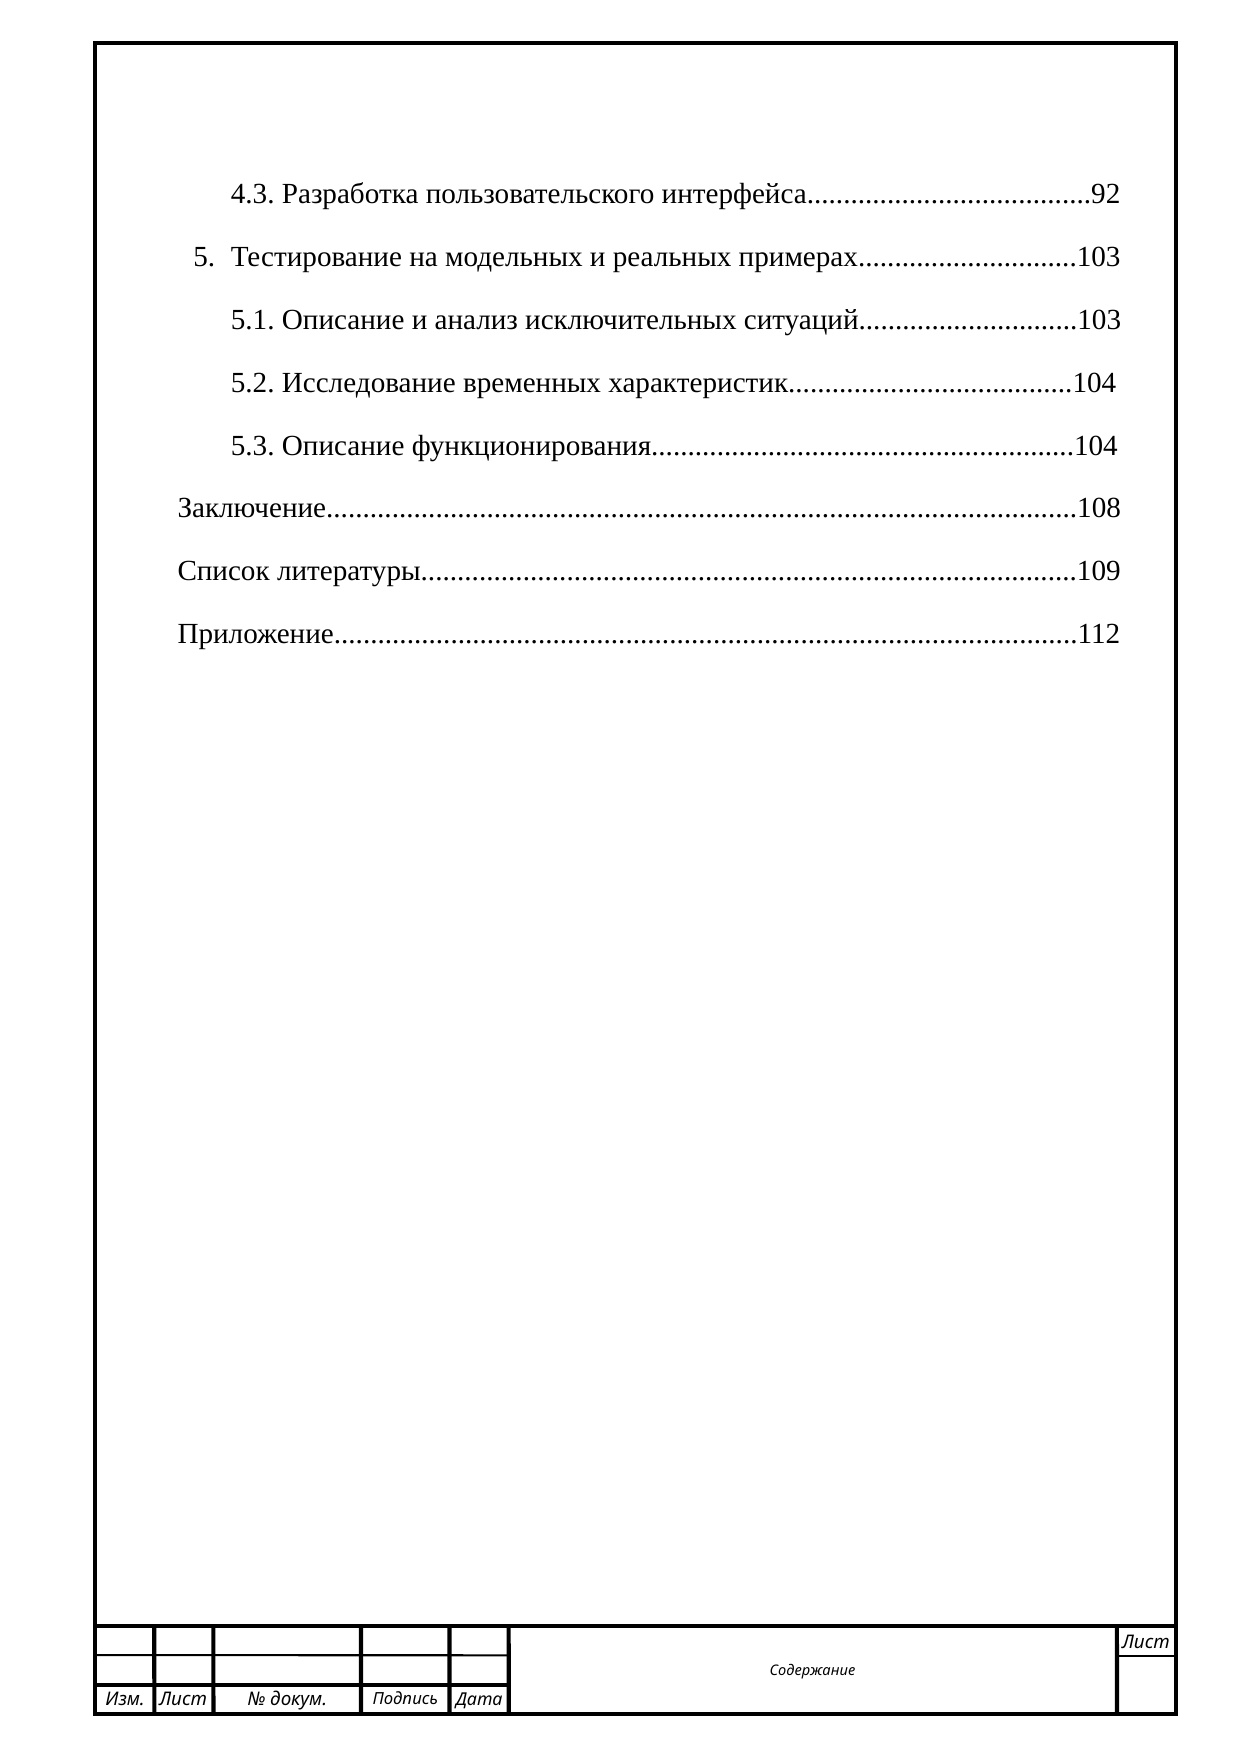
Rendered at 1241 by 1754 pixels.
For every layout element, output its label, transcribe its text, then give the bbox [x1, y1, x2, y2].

list 5.1. Описание и анализ исключительных ситуаций..............................103 [193, 302, 1122, 336]
text Заключение.......................................................................................................108 [118, 490, 1122, 524]
text Список литературы..........................................................................................109 [118, 553, 1122, 587]
list Тестирование на модельных и реальных примерах..............................103 [193, 239, 1122, 273]
text Приложение......................................................................................................112 [118, 616, 1122, 649]
list 5.3. Описание функционирования..........................................................104 [193, 428, 1122, 461]
list 5.2. Исследование временных характеристик.......................................104 [193, 365, 1122, 398]
list 4.3. Разработка пользовательского интерфейса.......................................92 [193, 176, 1122, 210]
